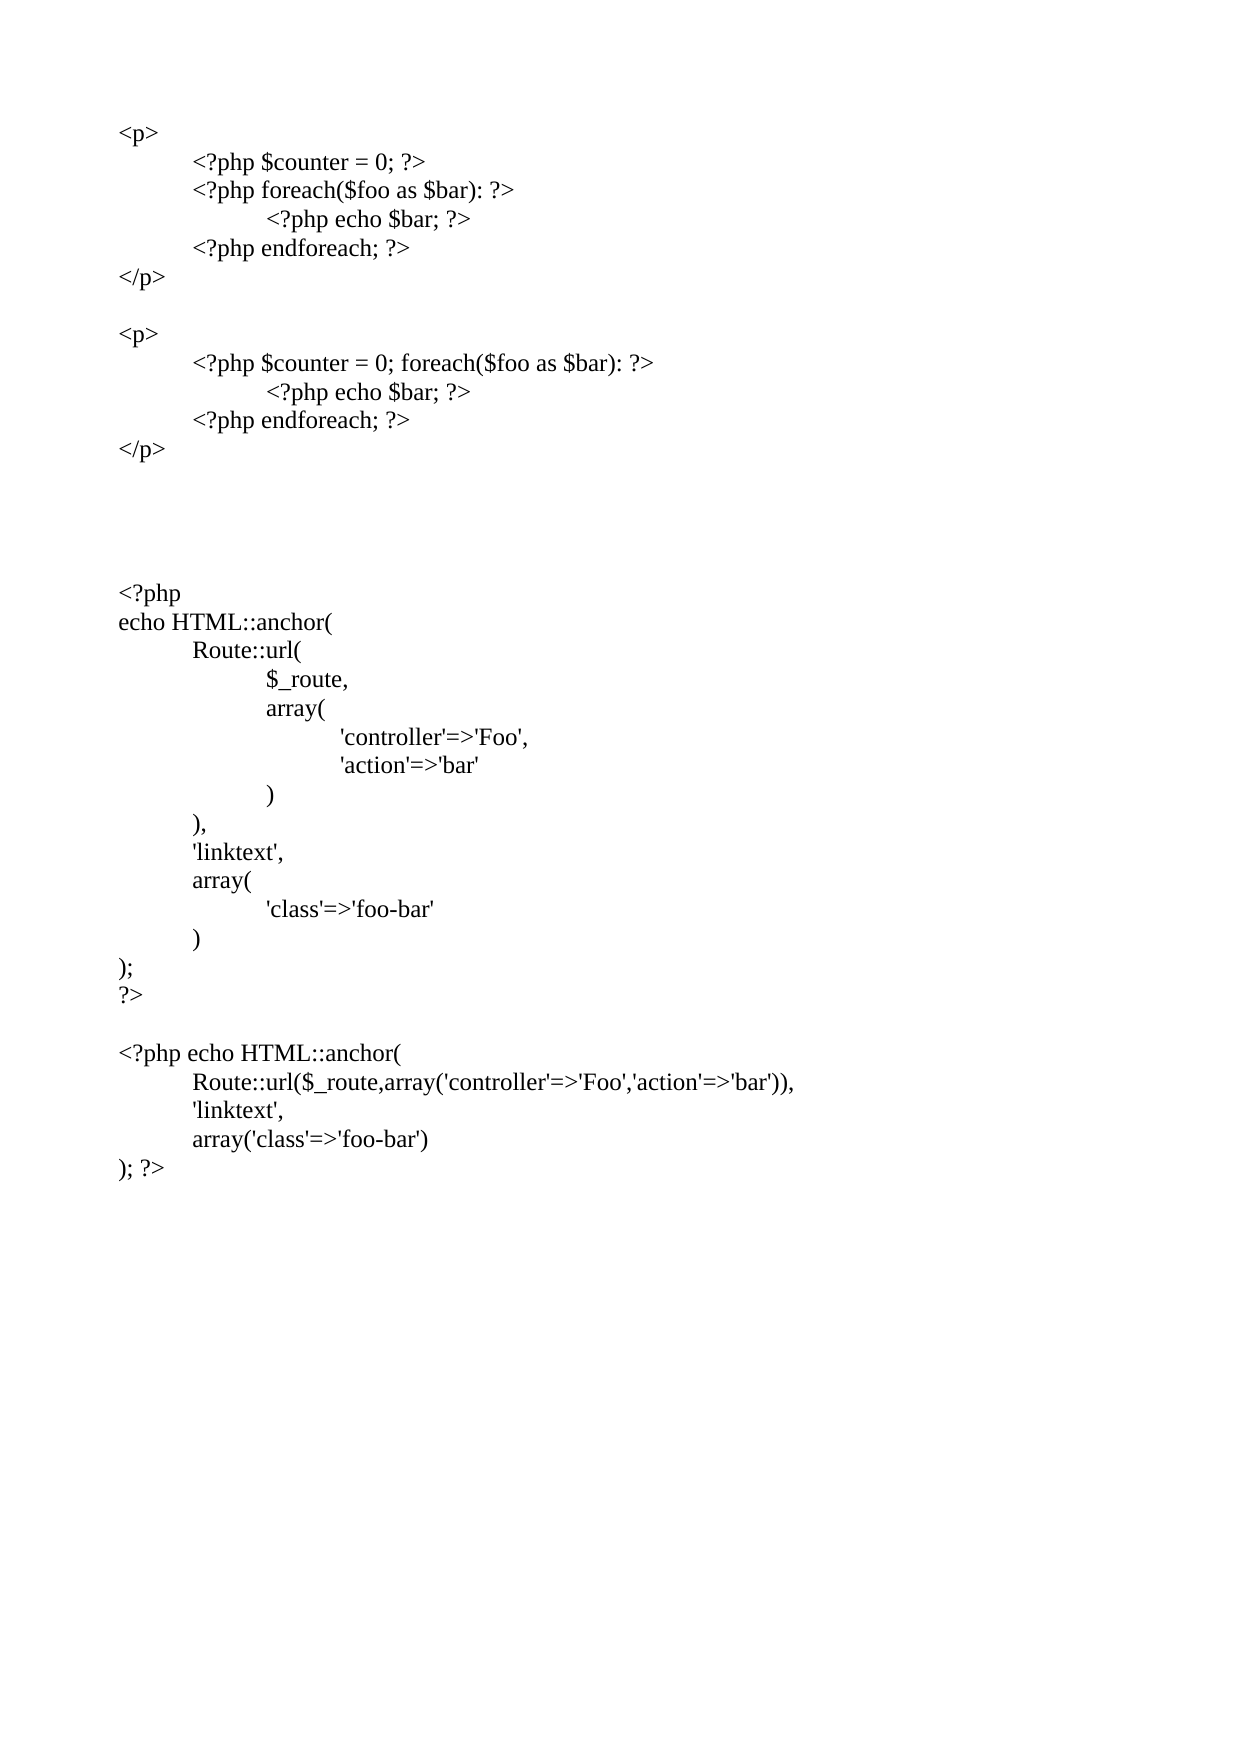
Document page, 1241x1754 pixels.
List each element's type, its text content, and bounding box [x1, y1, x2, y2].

text ) [118, 923, 1122, 952]
text array( [118, 866, 1122, 894]
text <?php $counter = 0; foreach($foo as $bar): ?> [118, 348, 1122, 377]
text 'controller'=>'Foo', [118, 722, 1122, 751]
text <?php endforeach; ?> [118, 233, 1122, 262]
text echo HTML::anchor( [118, 607, 1122, 636]
text <p> [118, 118, 1122, 147]
text </p> [118, 262, 1122, 291]
text <?php echo $bar; ?> [118, 204, 1122, 233]
text 'linktext', [118, 1096, 1122, 1124]
text <?php echo $bar; ?> [118, 377, 1122, 406]
text ?> [118, 981, 1122, 1009]
text <p> [118, 319, 1122, 348]
text 'action'=>'bar' [118, 751, 1122, 779]
text $_route, [118, 664, 1122, 693]
text array( [118, 693, 1122, 722]
text <?php foreach($foo as $bar): ?> [118, 176, 1122, 204]
text Route::url($_route,array('controller'=>'Foo','action'=>'bar')), [118, 1067, 1122, 1096]
text <?php $counter = 0; ?> [118, 147, 1122, 176]
text ) [118, 779, 1122, 808]
text </p> [118, 434, 1122, 463]
text 'class'=>'foo-bar' [118, 894, 1122, 923]
text <?php [118, 578, 1122, 607]
text ); [118, 952, 1122, 981]
text ); ?> [118, 1153, 1122, 1182]
text ), [118, 808, 1122, 837]
text Route::url( [118, 636, 1122, 664]
text <?php endforeach; ?> [118, 406, 1122, 434]
text <?php echo HTML::anchor( [118, 1038, 1122, 1067]
text 'linktext', [118, 837, 1122, 866]
text array('class'=>'foo-bar') [118, 1124, 1122, 1153]
